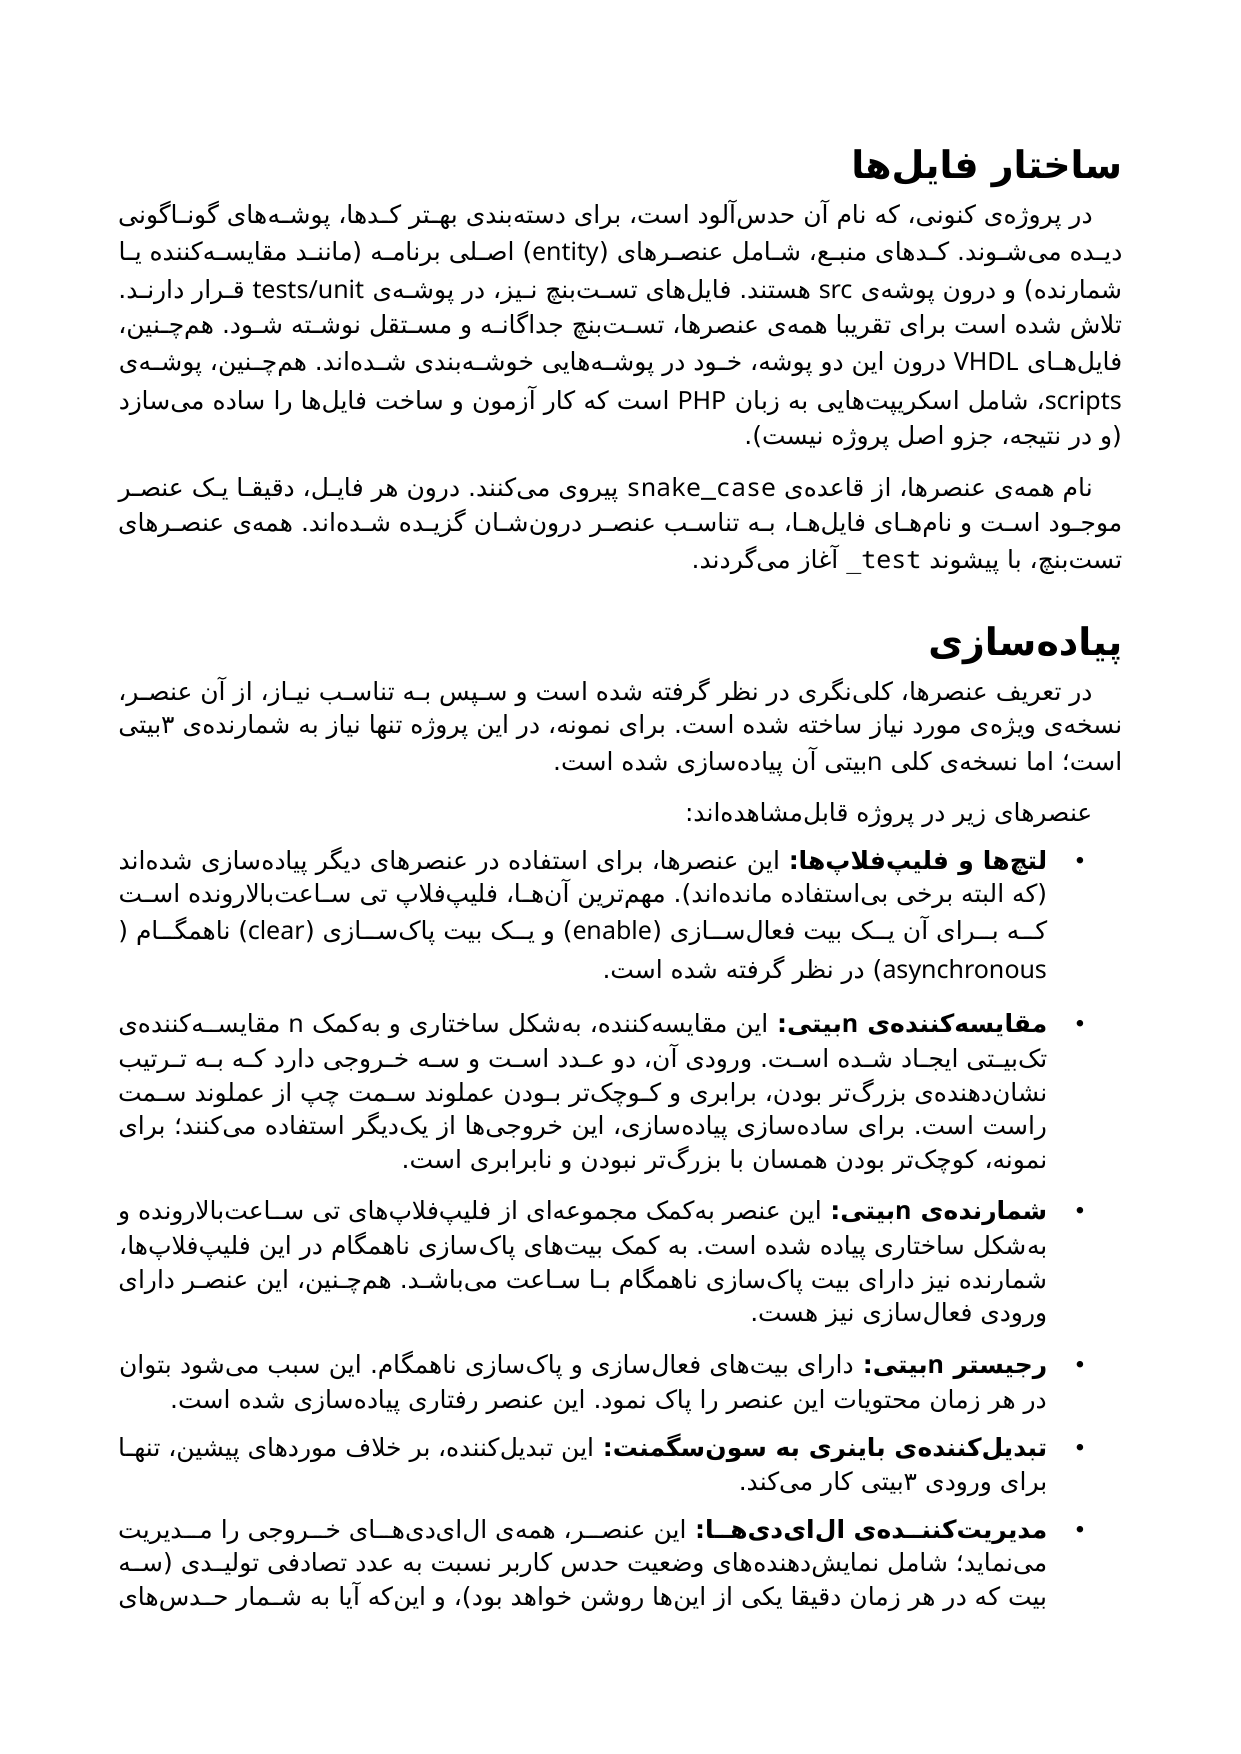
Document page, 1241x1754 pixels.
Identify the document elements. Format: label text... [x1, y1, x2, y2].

text در تعریف عنصرها، کلی‌نگری در نظر گرفته شده است و سپس به تناسب نیاز، از آن عنصر، نسخه‌ی ویژه‌ی مورد نیاز ساخته شده است. برای نمونه، در این پروژه تنها نیاز به شمارنده‌ی ۳بیتی است؛ اما نسخه‌ی کلی nبیتی آن پیاده‌سازی شده است. [118, 677, 1122, 778]
list شمارنده‌ی nبیتی: این عنصر به‌کمک مجموعه‌ای از فلیپ‌فلاپ‌های تی ‌ساعت‌بالارونده و به‌شکل ساختاری پیاده شده است. به کمک بیت‌های پاک‌سازی ناهمگام در این فلیپ‌فلاپ‌ها، شمارنده نیز دارای بیت پاک‌سازی ناهمگام با ساعت می‌باشد. هم‌چنین، این عنصر دارای ورودی فعال‌سازی نیز هست. [118, 1193, 1084, 1328]
list رجیستر nبیتی: دارای بیت‌های فعال‌سازی و پاک‌سازی ناهمگام. این سبب می‌شود بتوان در هر زمان محتویات این عنصر را پاک نمود. این عنصر رفتاری پیاده‌سازی شده است. [118, 1347, 1084, 1414]
list مقایسه‌کننده‌ی nبیتی: این مقایسه‌کننده، به‌شکل ساختاری و به‌کمک n مقایسه‌کننده‌ی تک‌بیتی ایجاد شده است. ورودی آن، دو عدد است و سه خروجی دارد که به ترتیب نشان‌دهنده‌ی بزرگ‌تر بودن، برابری و کوچک‌تر بودن عملوند سمت چپ از عملوند سمت راست است. برای ساده‌سازی پیاده‌سازی، این خروجی‌ها از یک‌دیگر استفاده می‌کنند؛ برای نمونه، کوچک‌تر بودن همسان با بزرگ‌تر نبودن و نابرابری است. [118, 1006, 1084, 1174]
text در پروژه‌ی کنونی، که نام آن حدس‌آلود است، برای دسته‌بندی بهتر کدها، پوشه‌های گوناگونی دیده می‌شوند. کدهای منبع، شامل عنصرهای (entity) اصلی برنامه (مانند مقایسه‌کننده یا شمارنده) و درون پوشه‌ی src هستند. فایل‌های تست‌بنچ نیز، در پوشه‌ی tests/unit قرار دارند. تلاش شده است برای تقریبا همه‌ی عنصرها، تست‌بنچ جداگانه و مستقل نوشته شود. هم‌چنین، فایل‌های VHDL درون این دو پوشه، خود در پوشه‌هایی خوشه‌بندی شده‌اند. هم‌چنین، پوشه‌ی scripts، شامل اسکریپت‌هایی به زبان PHP است که کار آزمون و ساخت فایل‌ها را ساده می‌سازد (و در نتیجه، جزو اصل پروژه نیست). [118, 200, 1122, 451]
list تبدیل‌کننده‌ی باینری به سون‌سگمنت: این تبدیل‌کننده، بر خلاف موردهای پیشین، تنها برای ورودی ۳بیتی کار می‌کند. [118, 1433, 1084, 1496]
subtitle پیاده‌سازی [118, 620, 1122, 664]
list مدیریت‌کننده‌ی ال‌ای‌دی‌ها: این عنصر، همه‌ی ال‌ای‌دی‌های خروجی را مدیریت می‌نماید؛ شامل نمایش‌دهنده‌های وضعیت حدس کاربر نسبت به عدد تصادفی تولیدی (سه بیت که در هر زمان دقیقا یکی از این‌ها روشن خواهد بود)، و این‌که آیا به شمار حدس‌های مجاز رسیده شده است یا خیر. با یک ورودی فعال‌سازی، این عنصر می‌تواند در هر زمانی همه‌ی چراغ‌های خود را خاموش یا روشن نماید. مزیت این کار، برای نمونه، خاموش کردن ال‌ای‌دی‌ها پیش از رسیدن مدار به حالت پایدار است. [118, 1515, 1084, 1611]
subtitle ساختار فایل‌ها [118, 143, 1122, 187]
text نام همه‌ی عنصرها، از قاعده‌ی snake_case پیروی می‌کنند. درون هر فایل، دقیقا یک عنصر موجود است و نام‌های فایل‌ها، به تناسب عنصر درون‌شان گزیده شده‌اند. همه‌ی عنصرهای تست‌بنچ، با پیشوند test_ آغاز می‌گردند. [118, 469, 1122, 576]
list لتچ‌ها و فلیپ‌فلاپ‌ها: این عنصرها، برای استفاده در عنصرهای دیگر پیاده‌سازی شده‌اند (که البته برخی بی‌استفاده مانده‌اند). مهم‌ترین آن‌ها، فلیپ‌فلاپ تی ساعت‌بالارونده است که برای آن یک بیت فعال‌سازی (enable) و یک بیت پاک‌سازی (clear) ناهمگام (asynchronous) در نظر گرفته شده است. [118, 846, 1084, 986]
text عنصرهای زیر در پروژه قابل‌مشاهده‌اند: [118, 798, 1122, 827]
